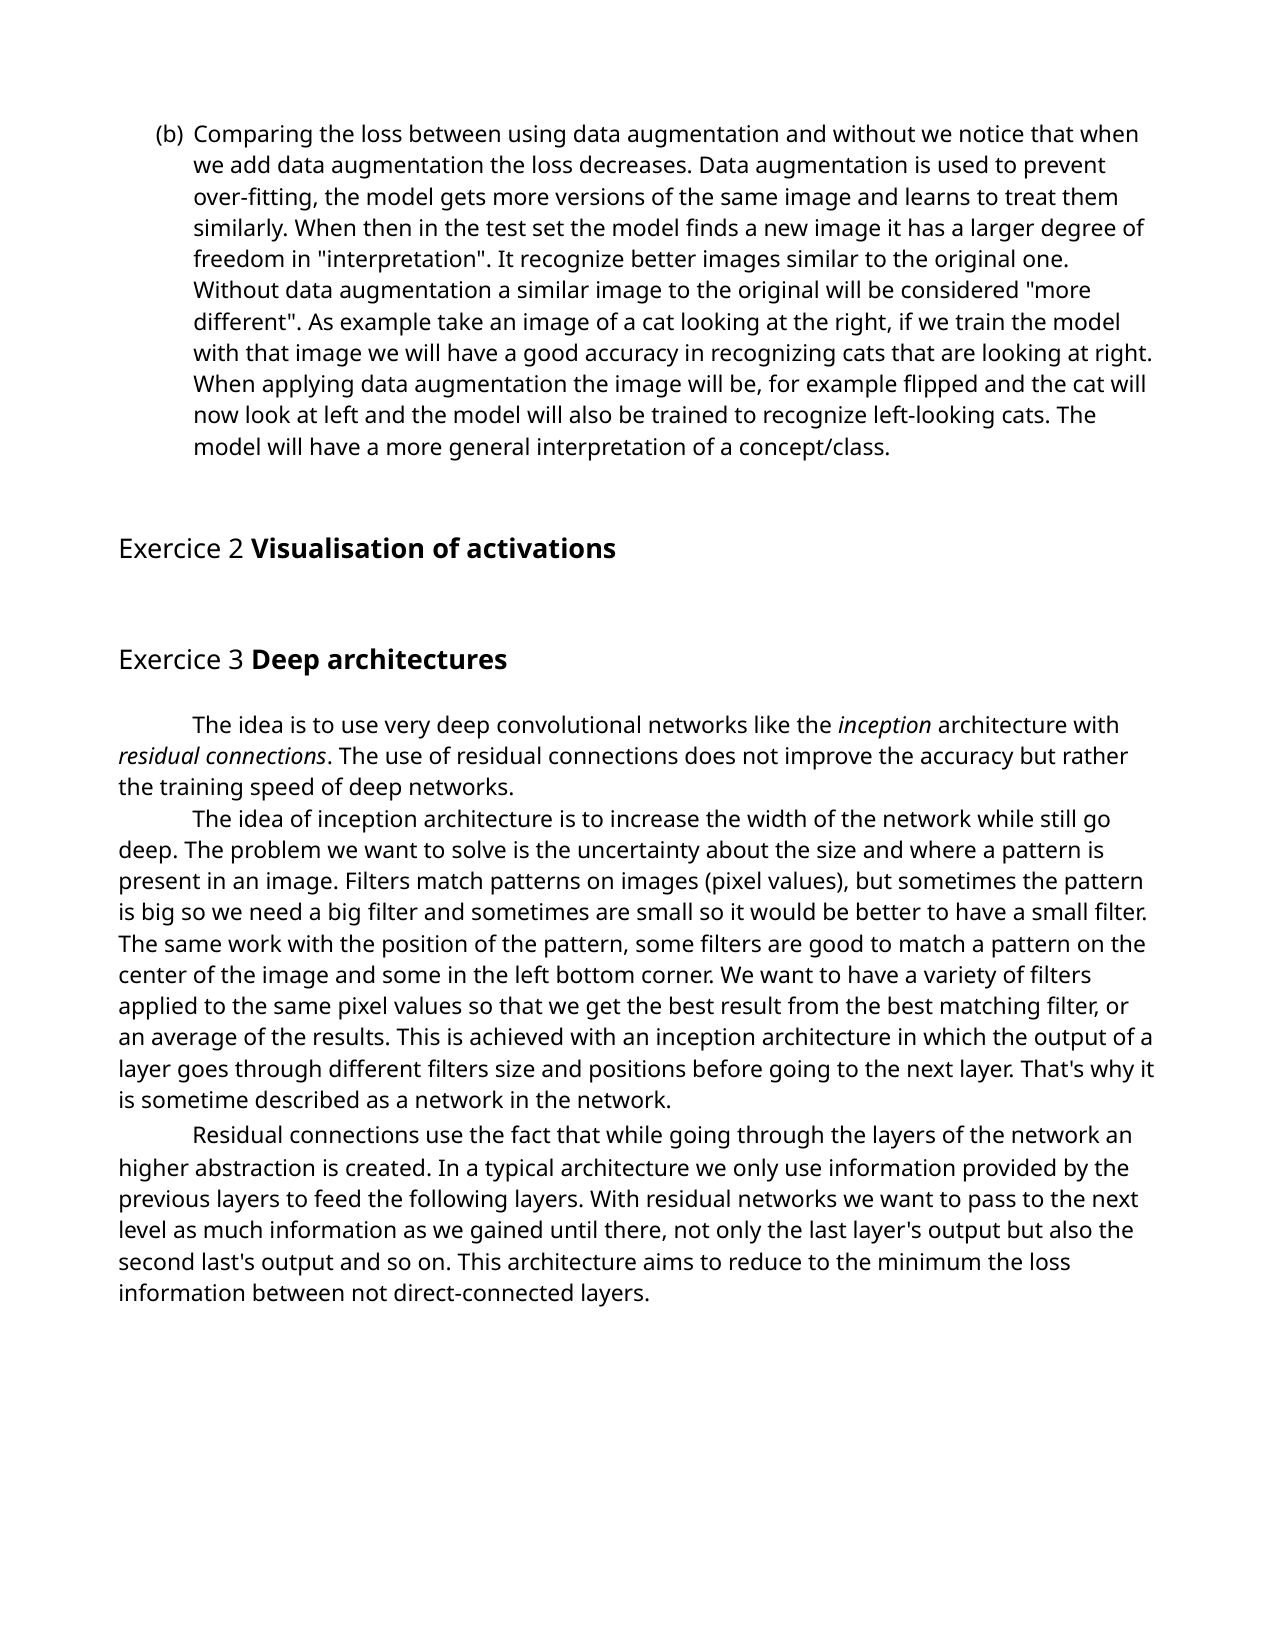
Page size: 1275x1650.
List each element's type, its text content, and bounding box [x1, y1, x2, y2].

text Residual connections use the fact that while going through the layers of the network an higher abstraction is created. In a typical architecture we only use information provided by the previous layers to feed the following layers. With residual networks we want to pass to the next level as much information as we gained until there, not only the last layer's output but also the second last's output and so on. This architecture aims to reduce to the minimum the loss information between not direct-connected layers. [118, 1115, 1157, 1308]
text The idea is to use very deep convolutional networks like the inception architecture with residual connections. The use of residual connections does not improve the accuracy but rather the training speed of deep networks. [118, 709, 1157, 802]
text Exercice 2 Visualisation of activations [118, 530, 1157, 567]
text The idea of inception architecture is to increase the width of the network while still go deep. The problem we want to solve is the uncertainty about the size and where a pattern is present in an image. Filters match patterns on images (pixel values), but sometimes the pattern is big so we need a big filter and sometimes are small so it would be better to have a small filter. The same work with the position of the pattern, some filters are good to match a pattern on the center of the image and some in the left bottom corner. We want to have a variety of filters applied to the same pixel values so that we get the best result from the best matching filter, or an average of the results. This is achieved with an inception architecture in which the output of a layer goes through different filters size and positions before going to the next layer. That's why it is sometime described as a network in the network. [118, 802, 1157, 1115]
text Exercice 3 Deep architectures [118, 641, 1157, 677]
list Comparing the loss between using data augmentation and without we notice that when we add data augmentation the loss decreases. Data augmentation is used to prevent over-fitting, the model gets more versions of the same image and learns to treat them similarly. When then in the test set the model finds a new image it has a larger degree of freedom in "interpretation". It recognize better images similar to the original one. Without data augmentation a similar image to the original will be considered "more different". As example take an image of a cat looking at the right, if we train the model with that image we will have a good accuracy in recognizing cats that are looking at right. When applying data augmentation the image will be, for example flipped and the cat will now look at left and the model will also be trained to recognize left-looking cats. The model will have a more general interpretation of a concept/class. [156, 118, 1157, 462]
